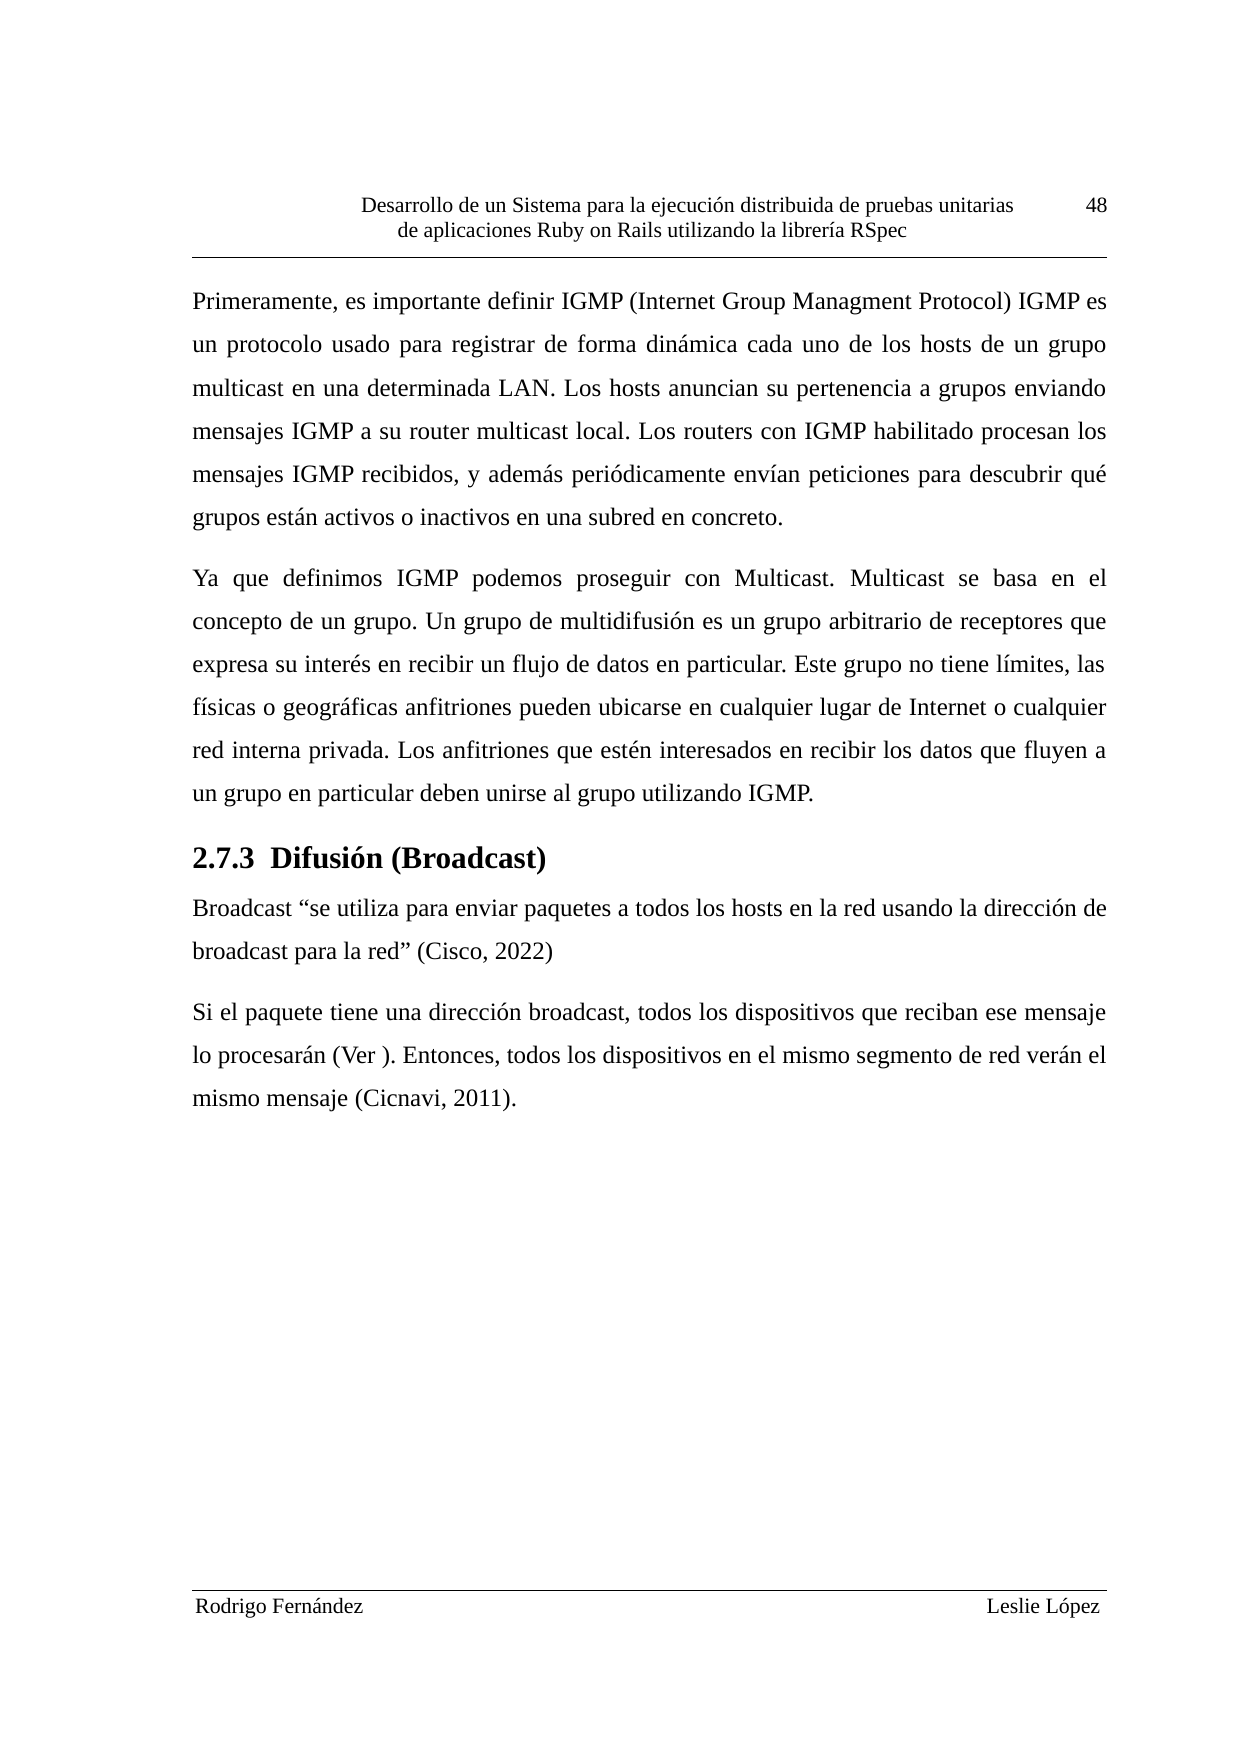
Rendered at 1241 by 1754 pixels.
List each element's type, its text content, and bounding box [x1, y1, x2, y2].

text Si el paquete tiene una dirección broadcast, todos los dispositivos que reciban ese mensaje lo procesarán (Ver ). Entonces, todos los dispositivos en el mismo segmento de red verán el mismo mensaje (Cicnavi, 2011)⁠. [192, 997, 1107, 1112]
text Ya que definimos IGMP podemos proseguir con Multicast. Multicast se basa en el concepto de un grupo. Un grupo de multidifusión es un grupo arbitrario de receptores que expresa su interés en recibir un flujo de datos en particular. Este grupo no tiene límites, las físicas o geográficas anfitriones pueden ubicarse en cualquier lugar de Internet o cualquier red interna privada. Los anfitriones que estén interesados en recibir los datos que fluyen a un grupo en particular deben unirse al grupo utilizando IGMP. [192, 563, 1107, 807]
text Broadcast “se utiliza para enviar paquetes a todos los hosts en la red usando la dirección de broadcast para la red” (Cisco, 2022)⁠ [192, 893, 1107, 965]
subtitle Difusión (Broadcast) [192, 839, 1107, 875]
text Primeramente, es importante definir IGMP (Internet Group Managment Protocol) IGMP es un protocolo usado para registrar de forma dinámica cada uno de los hosts de un grupo multicast en una determinada LAN. Los hosts anuncian su pertenencia a grupos enviando mensajes IGMP a su router multicast local. Los routers con IGMP habilitado procesan los mensajes IGMP recibidos, y además periódicamente envían peticiones para descubrir qué grupos están activos o inactivos en una subred en concreto. [192, 286, 1107, 531]
